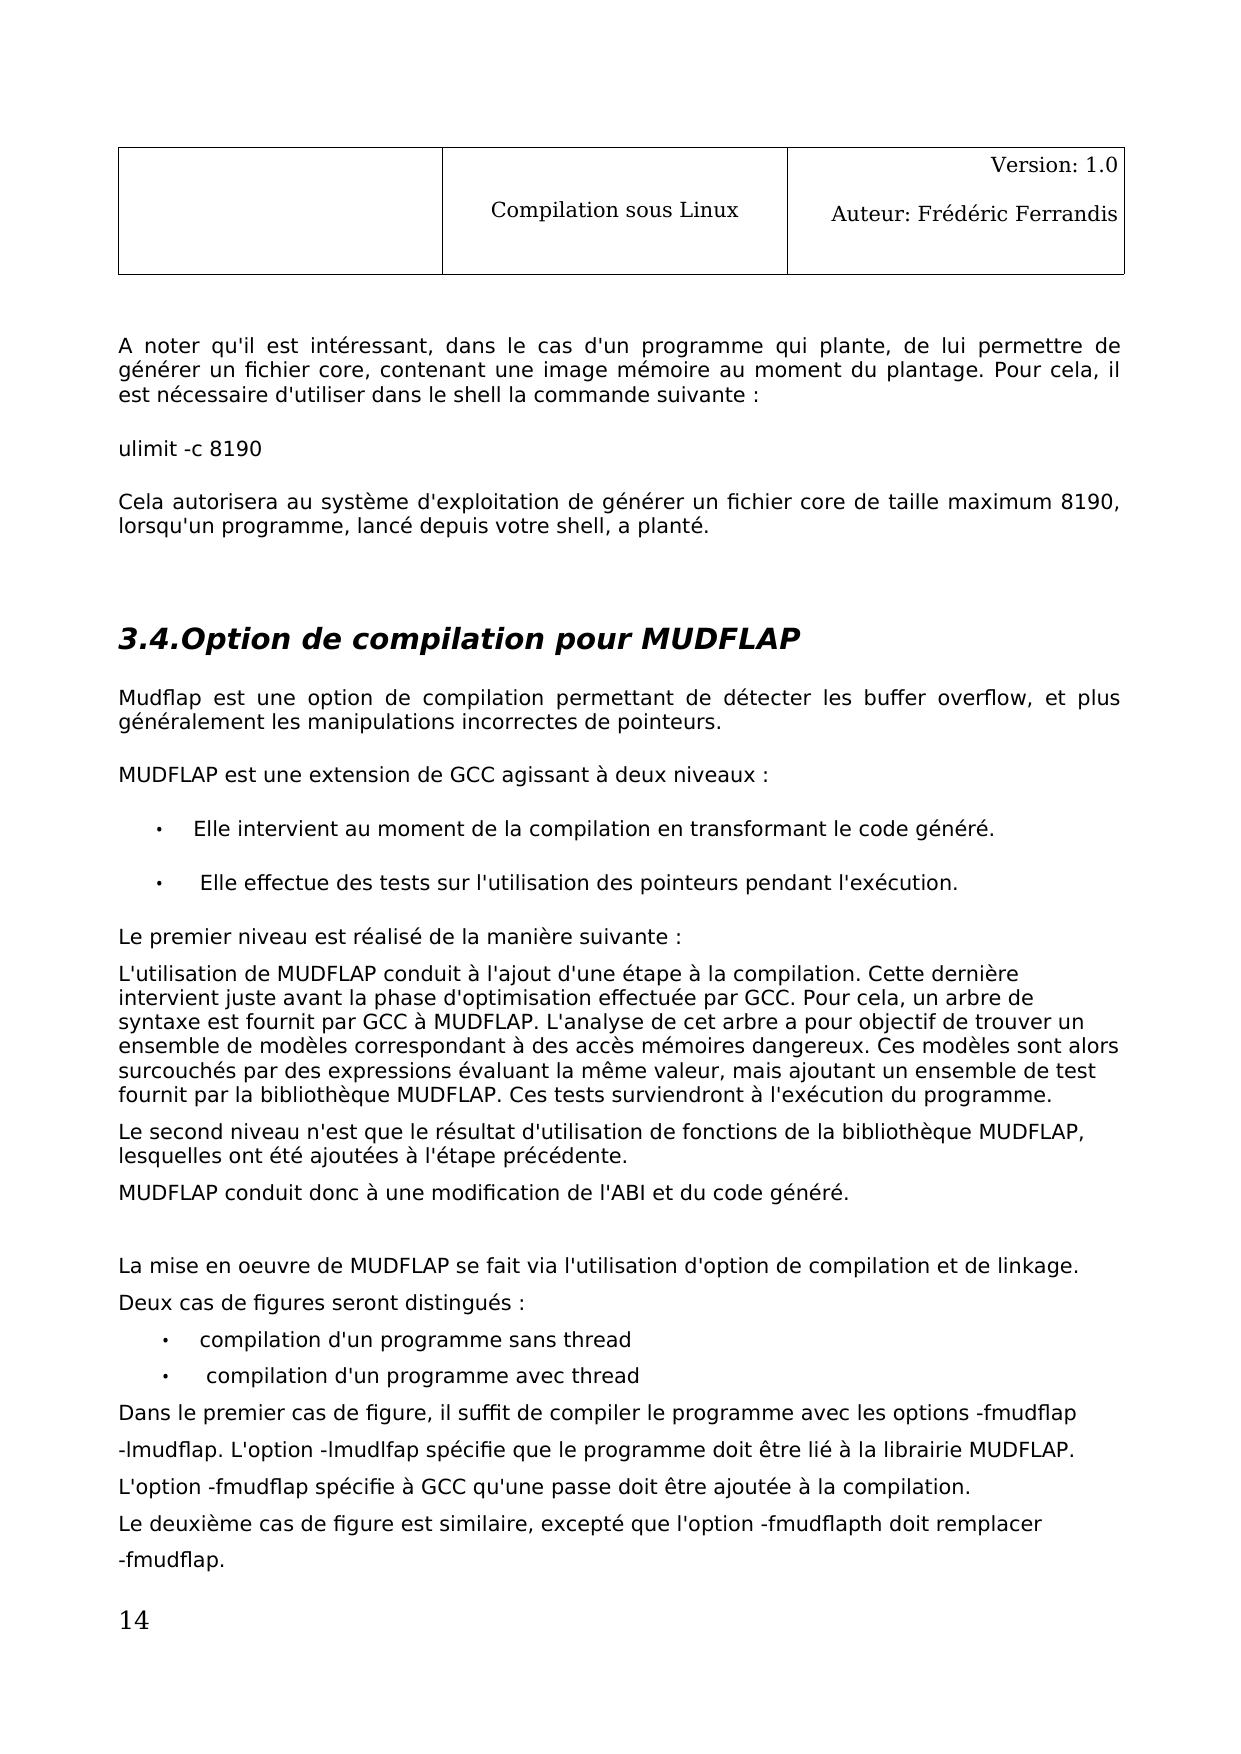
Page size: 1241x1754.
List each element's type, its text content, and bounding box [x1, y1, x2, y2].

text -fmudflap. [118, 1548, 1122, 1573]
text Le premier niveau est réalisé de la manière suivante : [118, 925, 1122, 949]
list Elle effectue des tests sur l'utilisation des pointeurs pendant l'exécution. [156, 871, 1122, 895]
text A noter qu'il est intéressant, dans le cas d'un programme qui plante, de lui permettre de générer un fichier core, contenant une image mémoire au moment du plantage. Pour cela, il est nécessaire d'utiliser dans le shell la commande suivante : [118, 334, 1122, 407]
list compilation d'un programme sans thread [162, 1328, 1122, 1352]
list Elle intervient au moment de la compilation en transformant le code généré. [156, 817, 1122, 842]
text Mudflap est une option de compilation permettant de détecter les buffer overflow, et plus généralement les manipulations incorrectes de pointeurs. [118, 686, 1122, 734]
text Le second niveau n'est que le résultat d'utilisation de fonctions de la bibliothèque MUDFLAP, lesquelles ont été ajoutées à l'étape précédente. [118, 1120, 1122, 1168]
text L'option -fmudflap spécifie à GCC qu'une passe doit être ajoutée à la compilation. [118, 1475, 1122, 1499]
text -lmudflap. L'option -lmudlfap spécifie que le programme doit être lié à la librairie MUDFLAP. [118, 1438, 1122, 1462]
text MUDFLAP est une extension de GCC agissant à deux niveaux : [118, 763, 1122, 788]
text La mise en oeuvre de MUDFLAP se fait via l'utilisation d'option de compilation et de linkage. [118, 1254, 1122, 1278]
text Cela autorisera au système d'exploitation de générer un fichier core de taille maximum 8190, lorsqu'un programme, lancé depuis votre shell, a planté. [118, 490, 1122, 539]
text MUDFLAP conduit donc à une modification de l'ABI et du code généré. [118, 1181, 1122, 1205]
text L'utilisation de MUDFLAP conduit à l'ajout d'une étape à la compilation. Cette dernière intervient juste avant la phase d'optimisation effectuée par GCC. Pour cela, un arbre de syntaxe est fournit par GCC à MUDFLAP. L'analyse de cet arbre a pour objectif de trouver un ensemble de modèles correspondant à des accès mémoires dangereux. Ces modèles sont alors surcouchés par des expressions évaluant la même valeur, mais ajoutant un ensemble de test fournit par la bibliothèque MUDFLAP. Ces tests surviendront à l'exécution du programme. [118, 962, 1122, 1107]
text Le deuxième cas de figure est similaire, excepté que l'option -fmudflapth doit remplacer [118, 1512, 1122, 1536]
list compilation d'un programme avec thread [162, 1364, 1122, 1389]
subtitle Option de compilation pour MUDFLAP [118, 622, 1122, 656]
text ulimit -c 8190 [118, 437, 1122, 461]
text Deux cas de figures seront distingués : [118, 1291, 1122, 1315]
text Dans le premier cas de figure, il suffit de compiler le programme avec les options -fmudflap [118, 1401, 1122, 1426]
